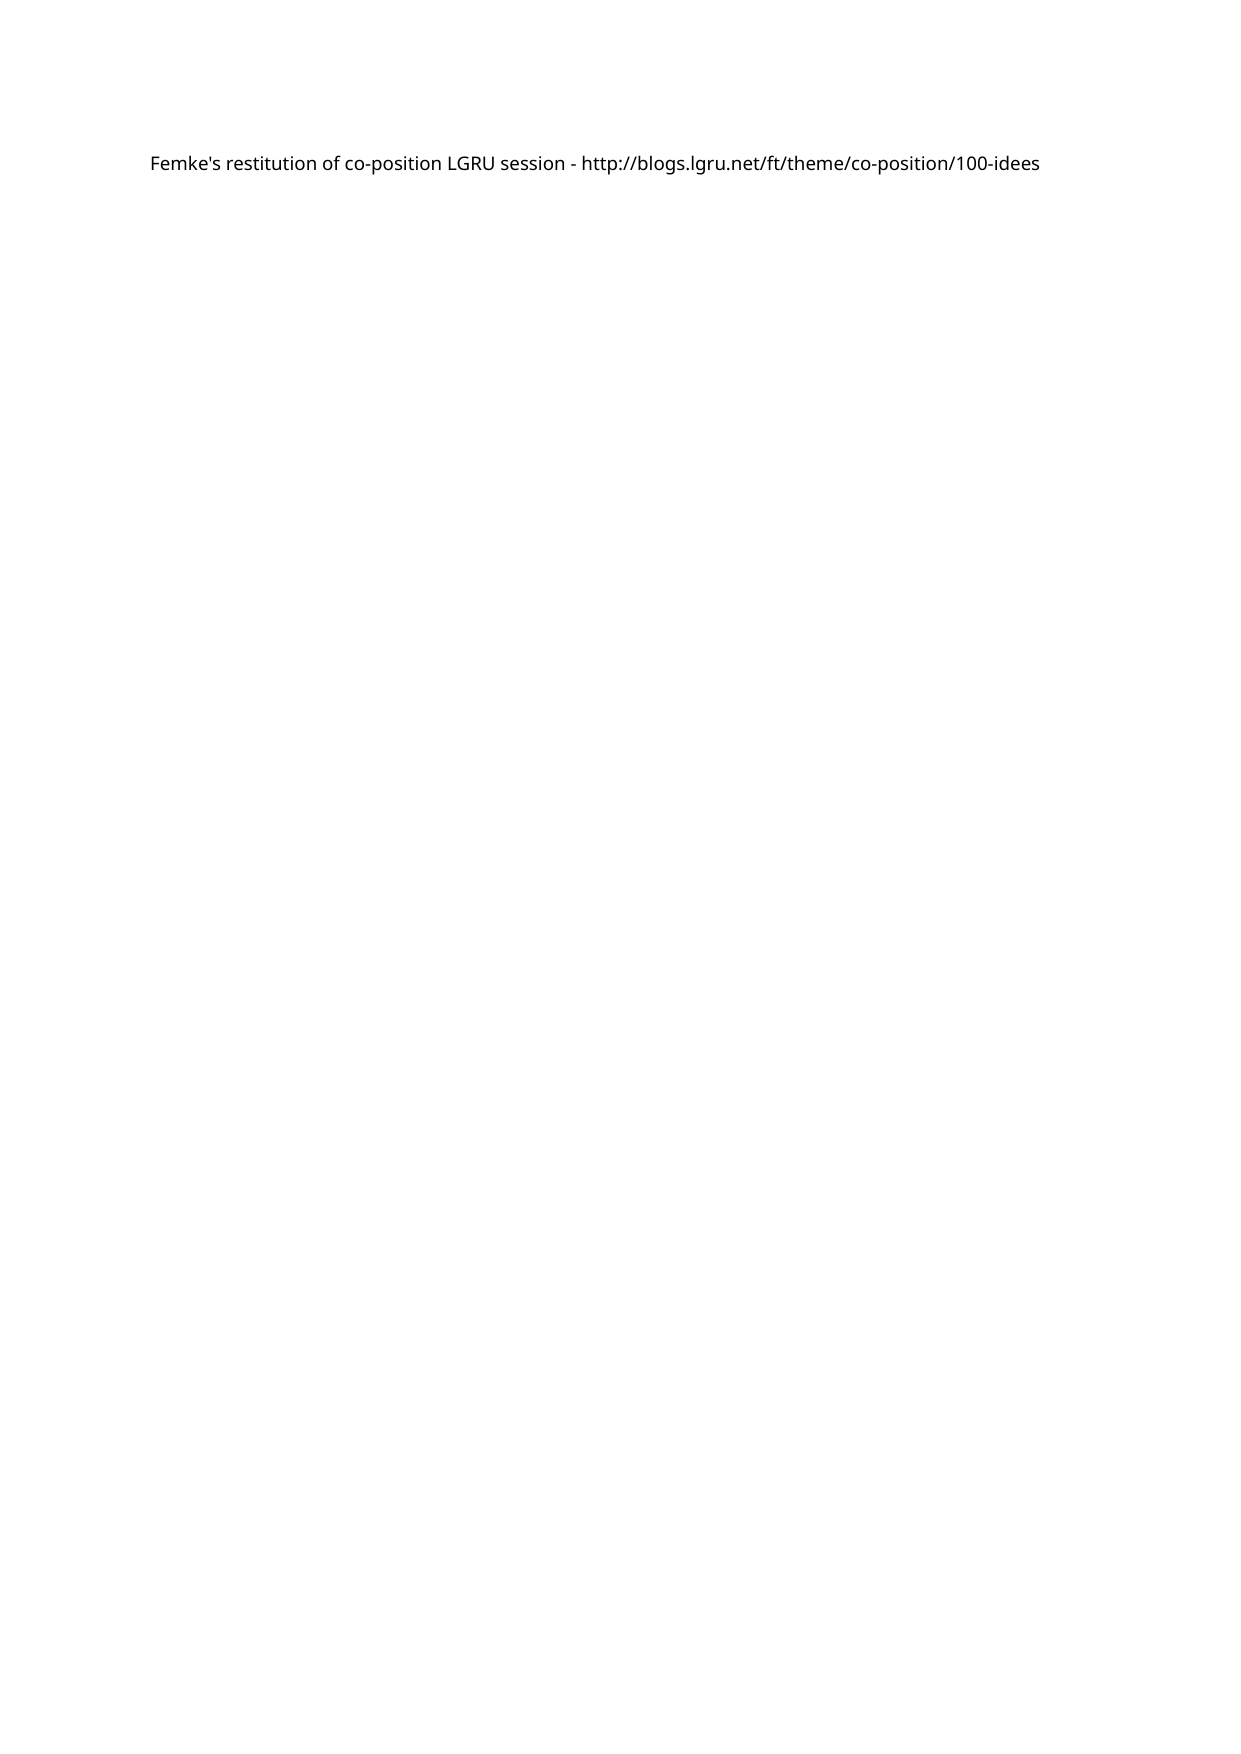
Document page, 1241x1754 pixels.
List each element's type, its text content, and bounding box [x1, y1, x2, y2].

text Femke's restitution of co-position LGRU session - http://blogs.lgru.net/ft/theme/co-position/100-idees [150, 150, 1091, 176]
